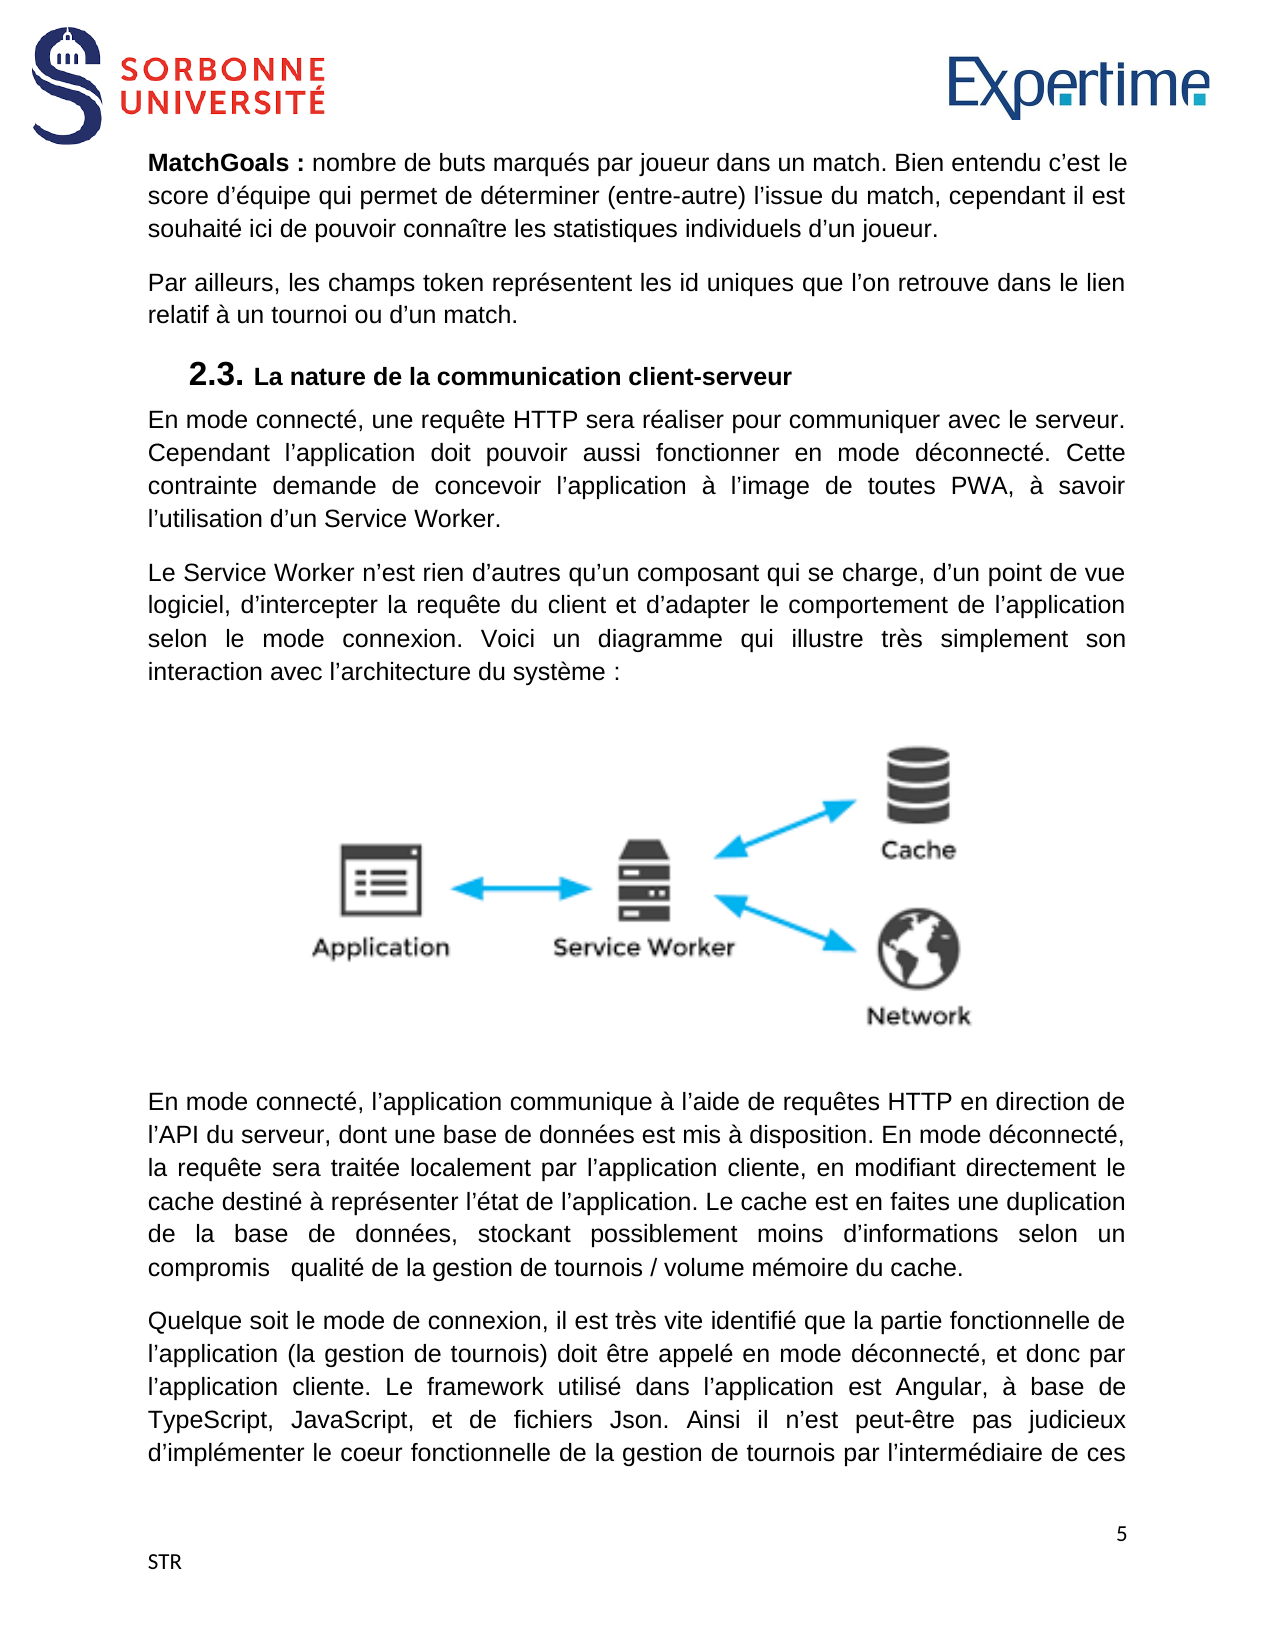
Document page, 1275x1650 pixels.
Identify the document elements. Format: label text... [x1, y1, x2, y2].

text Quelque soit le mode de connexion, il est très vite identifié que la partie fonctionnelle de l’application (la gestion de tournois) doit être appelé en mode déconnecté, et donc par l’application cliente. Le framework utilisé dans l’application est Angular, à base de TypeScript, JavaScript, et de fichiers Json. Ainsi il n’est peut-être pas judicieux d’implémenter le coeur fonctionnelle de la gestion de tournois par l’intermédiaire de ces [148, 1306, 1127, 1467]
text En mode connecté, une requête HTTP sera réaliser pour communiquer avec le serveur. Cependant l’application doit pouvoir aussi fonctionner en mode déconnecté. Cette contrainte demande de concevoir l’application à l’image de toutes PWA, à savoir l’utilisation d’un Service Worker. [148, 404, 1127, 532]
picture [280, 705, 1001, 1049]
text En mode connecté, l’application communique à l’aide de requêtes HTTP en direction de l’API du serveur, dont une base de données est mis à disposition. En mode déconnecté, la requête sera traitée localement par l’application cliente, en modifiant directement le cache destiné à représenter l’état de l’application. Le cache est en faites une duplication de la base de données, stockant possiblement moins d’informations selon un compromis qualité de la gestion de tournois / volume mémoire du cache. [148, 1087, 1127, 1281]
text Par ailleurs, les champs token représentent les id uniques que l’on retrouve dans le lien relatif à un tournoi ou d’un match. [148, 267, 1127, 329]
picture [31, 26, 325, 145]
text Le Service Worker n’est rien d’autres qu’un composant qui se charge, d’un point de vue logiciel, d’intercepter la requête du client et d’adapter le comportement de l’application selon le mode connexion. Voici un diagramme qui illustre très simplement son interaction avec l’architecture du système : [148, 557, 1127, 685]
text MatchGoals : nombre de buts marqués par joueur dans un match. Bien entendu c’est le score d’équipe qui permet de déterminer (entre-autre) l’issue du match, cependant il est souhaité ici de pouvoir connaître les statistiques individuels d’un joueur. [148, 148, 1127, 242]
subtitle La nature de la communication client-serveur [189, 354, 1127, 393]
picture [945, 52, 1210, 120]
